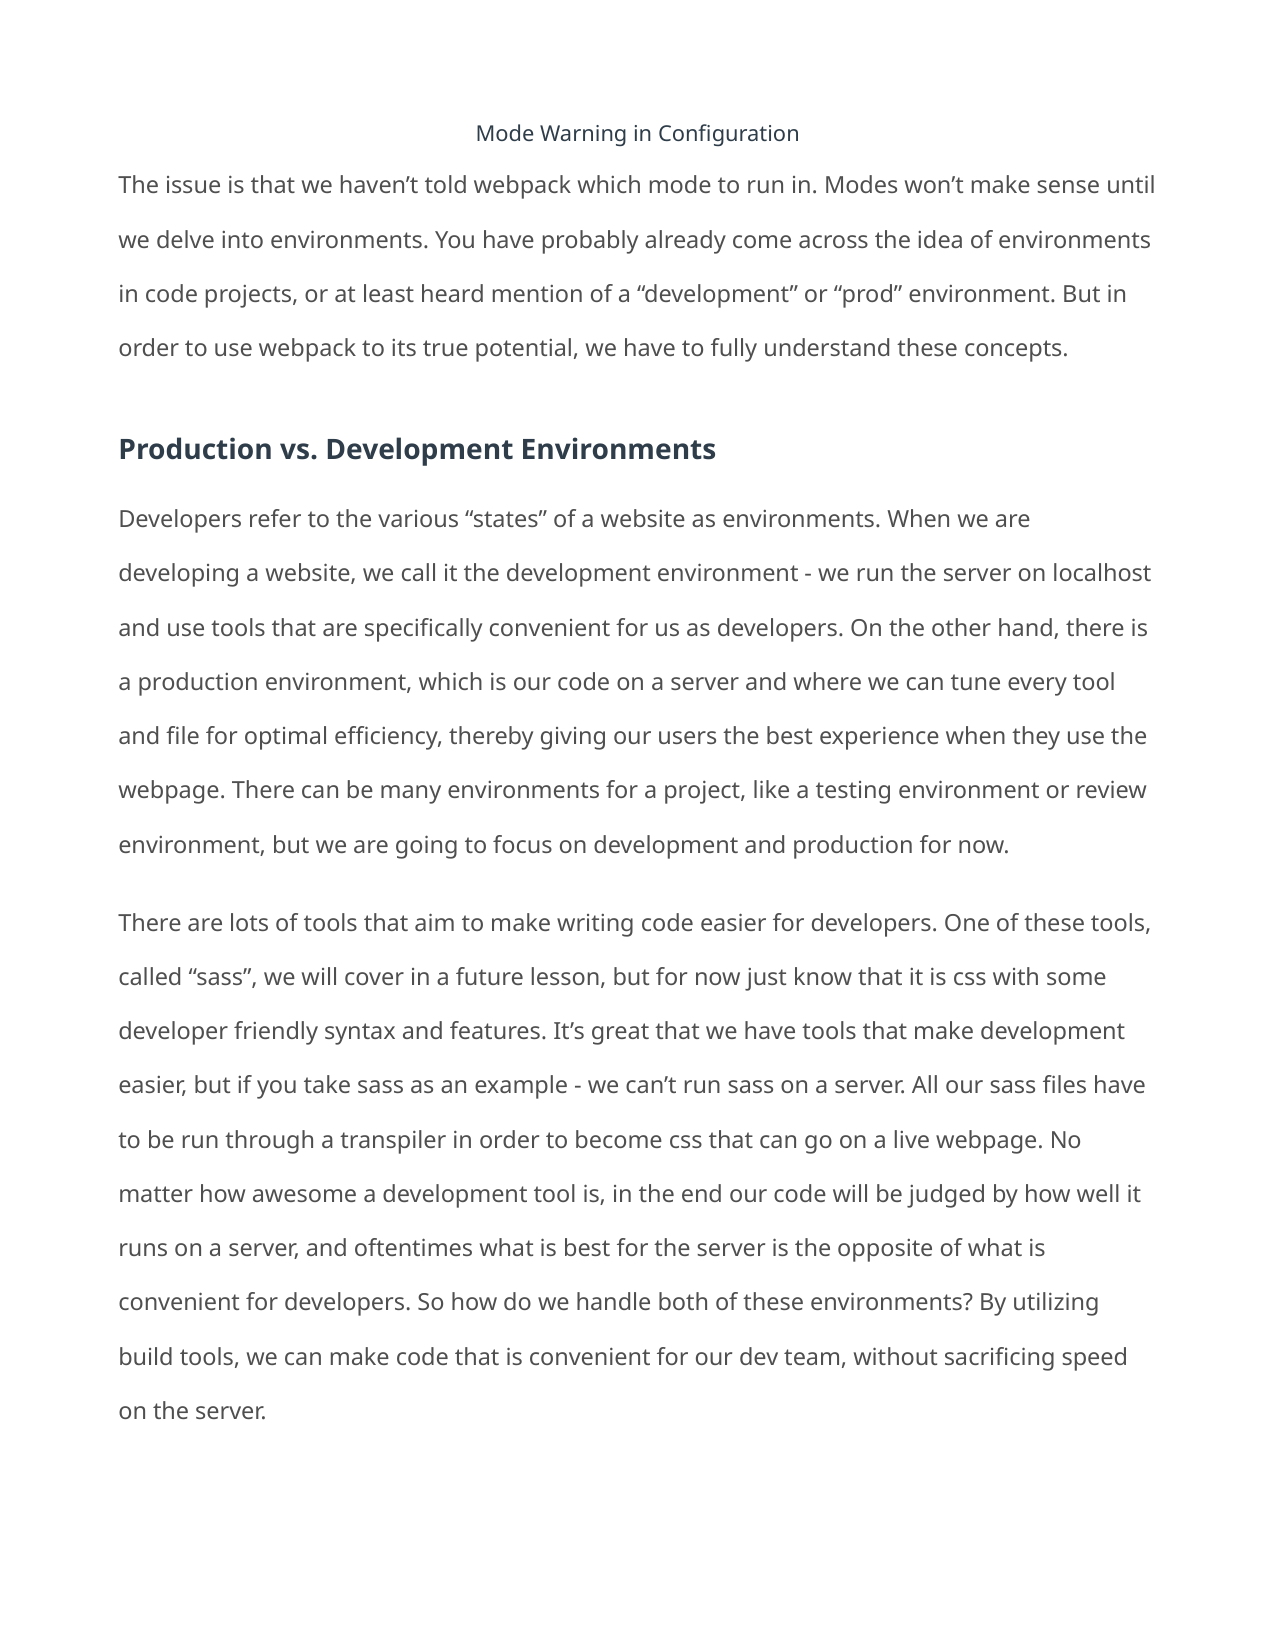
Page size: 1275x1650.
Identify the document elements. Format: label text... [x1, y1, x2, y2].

text The issue is that we haven’t told webpack which mode to run in. Modes won’t make sense until we delve into environments. You have probably already come across the idea of environments in code projects, or at least heard mention of a “development” or “prod” environment. But in order to use webpack to its true potential, we have to fully understand these concepts. [118, 169, 1157, 363]
text Mode Warning in Configuration [118, 118, 1157, 148]
text There are lots of tools that aim to make writing code easier for developers. One of these tools, called “sass”, we will cover in a future lesson, but for now just know that it is css with some developer friendly syntax and features. It’s great that we have tools that make development easier, but if you take sass as an example - we can’t run sass on a server. All our sass files have to be run through a transpiler in order to become css that can go on a live webpage. No matter how awesome a development tool is, in the end our code will be judged by how well it runs on a server, and oftentimes what is best for the server is the opposite of what is convenient for developers. So how do we handle both of these environments? By utilizing build tools, we can make code that is convenient for our dev team, without sacrificing speed on the server. [118, 906, 1157, 1426]
text Developers refer to the various “states” of a website as environments. When we are developing a website, we call it the development environment - we run the server on localhost and use tools that are specifically convenient for us as developers. On the other hand, there is a production environment, which is our code on a server and where we can tune every tool and file for optimal efficiency, thereby giving our users the best experience when they use the webpage. There can be many environments for a project, like a testing environment or review environment, but we are going to focus on development and production for now. [118, 502, 1157, 860]
subtitle Production vs. Development Environments [118, 429, 1157, 468]
